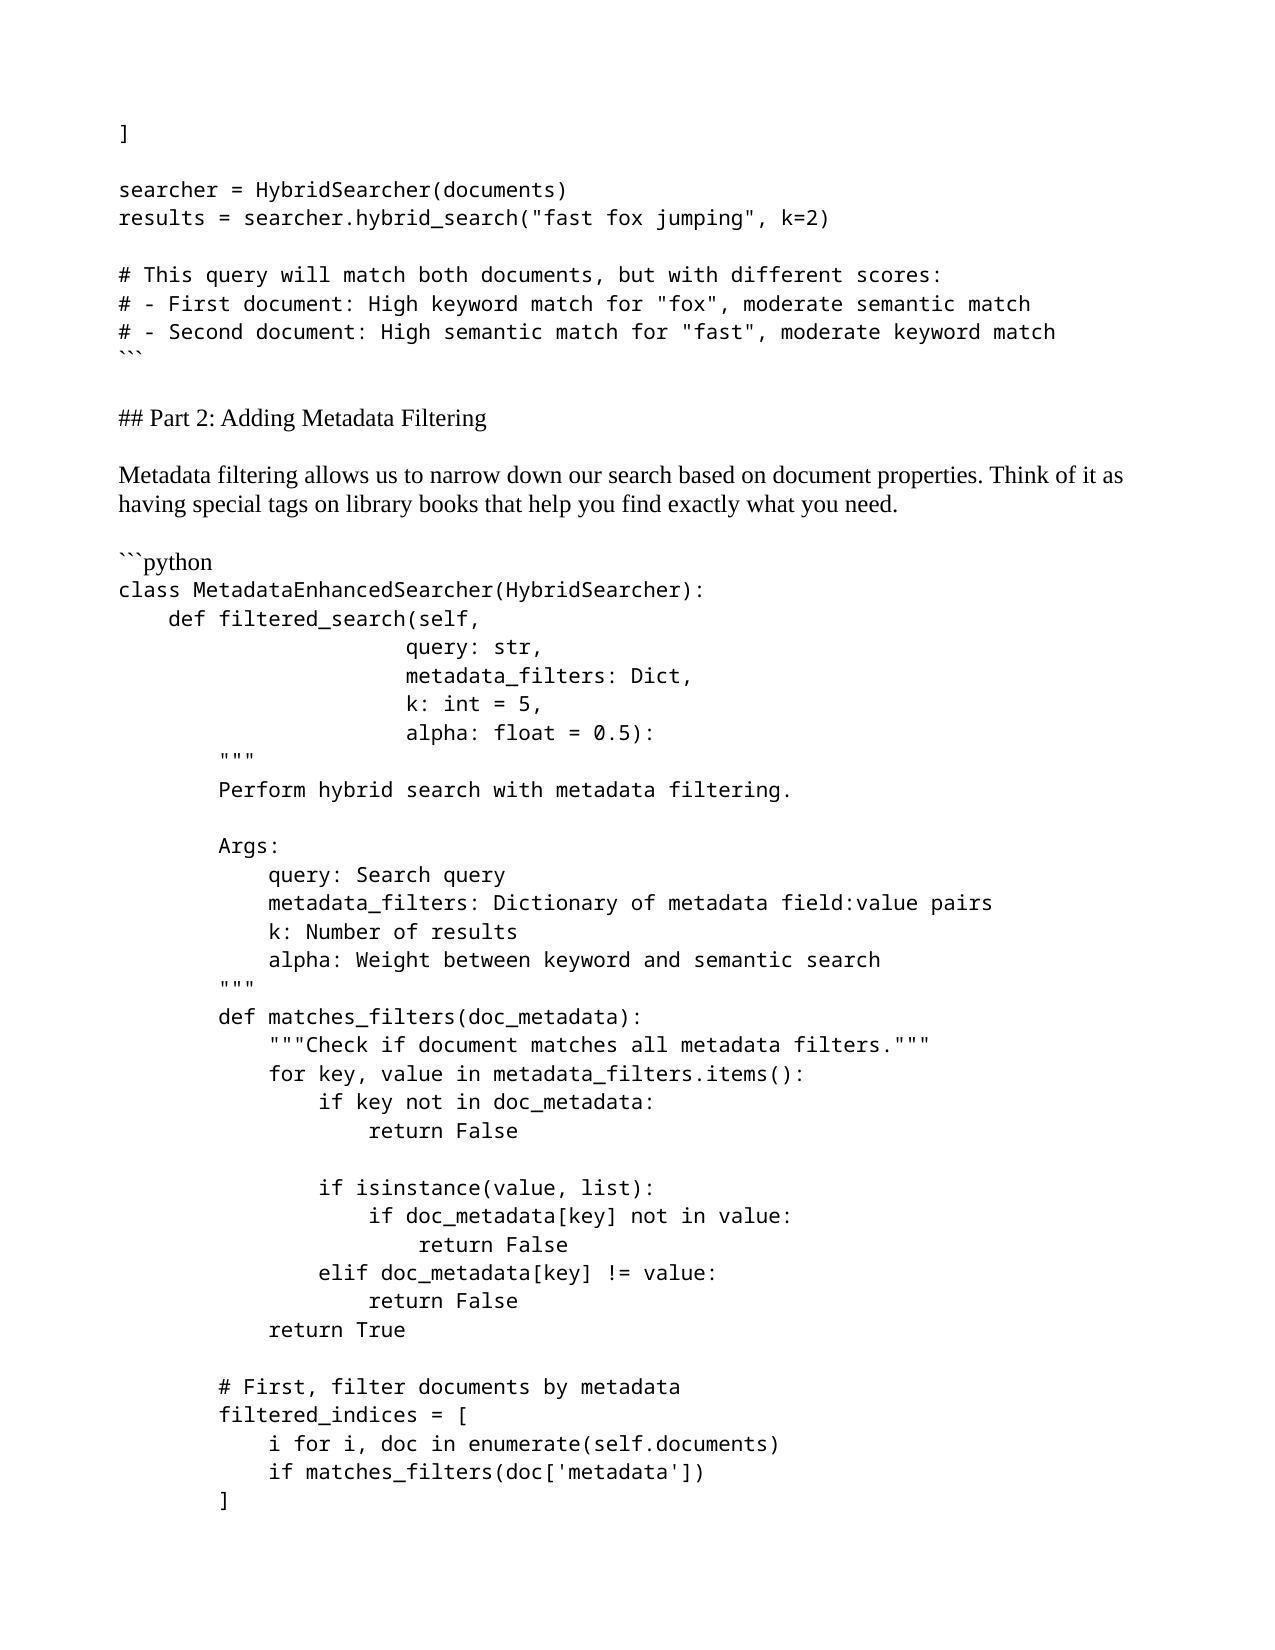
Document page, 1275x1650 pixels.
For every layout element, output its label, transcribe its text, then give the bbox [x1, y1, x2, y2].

text def filtered_search(self, [118, 604, 1157, 632]
text return False [118, 1230, 1157, 1258]
text ## Part 2: Adding Metadata Filtering [118, 403, 1157, 432]
text searcher = HybridSearcher(documents) [118, 175, 1157, 203]
text """ [118, 746, 1157, 775]
text # - Second document: High semantic match for "fast", moderate keyword match [118, 317, 1157, 346]
text ] [118, 1486, 1157, 1514]
text k: Number of results [118, 917, 1157, 945]
text alpha: Weight between keyword and semantic search [118, 945, 1157, 974]
text Perform hybrid search with metadata filtering. [118, 775, 1157, 803]
text query: Search query [118, 860, 1157, 888]
text # This query will match both documents, but with different scores: [118, 260, 1157, 289]
text metadata_filters: Dictionary of metadata field:value pairs [118, 888, 1157, 917]
text if matches_filters(doc['metadata']) [118, 1457, 1157, 1486]
text results = searcher.hybrid_search("fast fox jumping", k=2) [118, 203, 1157, 232]
text k: int = 5, [118, 689, 1157, 718]
text return False [118, 1287, 1157, 1315]
text """ [118, 974, 1157, 1002]
text alpha: float = 0.5): [118, 718, 1157, 746]
text metadata_filters: Dict, [118, 661, 1157, 689]
text ] [118, 118, 1157, 147]
text if key not in doc_metadata: [118, 1087, 1157, 1116]
text Args: [118, 832, 1157, 860]
text class MetadataEnhancedSearcher(HybridSearcher): [118, 576, 1157, 604]
text Metadata filtering allows us to narrow down our search based on document properties. Think of it as having special tags on library books that help you find exactly what you need. [118, 461, 1157, 518]
text if isinstance(value, list): [118, 1173, 1157, 1201]
text query: str, [118, 632, 1157, 661]
text for key, value in metadata_filters.items(): [118, 1059, 1157, 1087]
text # - First document: High keyword match for "fox", moderate semantic match [118, 289, 1157, 317]
text def matches_filters(doc_metadata): [118, 1002, 1157, 1031]
text return True [118, 1315, 1157, 1343]
text ```python [118, 547, 1157, 576]
text i for i, doc in enumerate(self.documents) [118, 1429, 1157, 1457]
text """Check if document matches all metadata filters.""" [118, 1031, 1157, 1059]
text ``` [118, 346, 1157, 374]
text # First, filter documents by metadata [118, 1372, 1157, 1400]
text filtered_indices = [ [118, 1400, 1157, 1429]
text if doc_metadata[key] not in value: [118, 1201, 1157, 1230]
text elif doc_metadata[key] != value: [118, 1258, 1157, 1287]
text return False [118, 1116, 1157, 1144]
